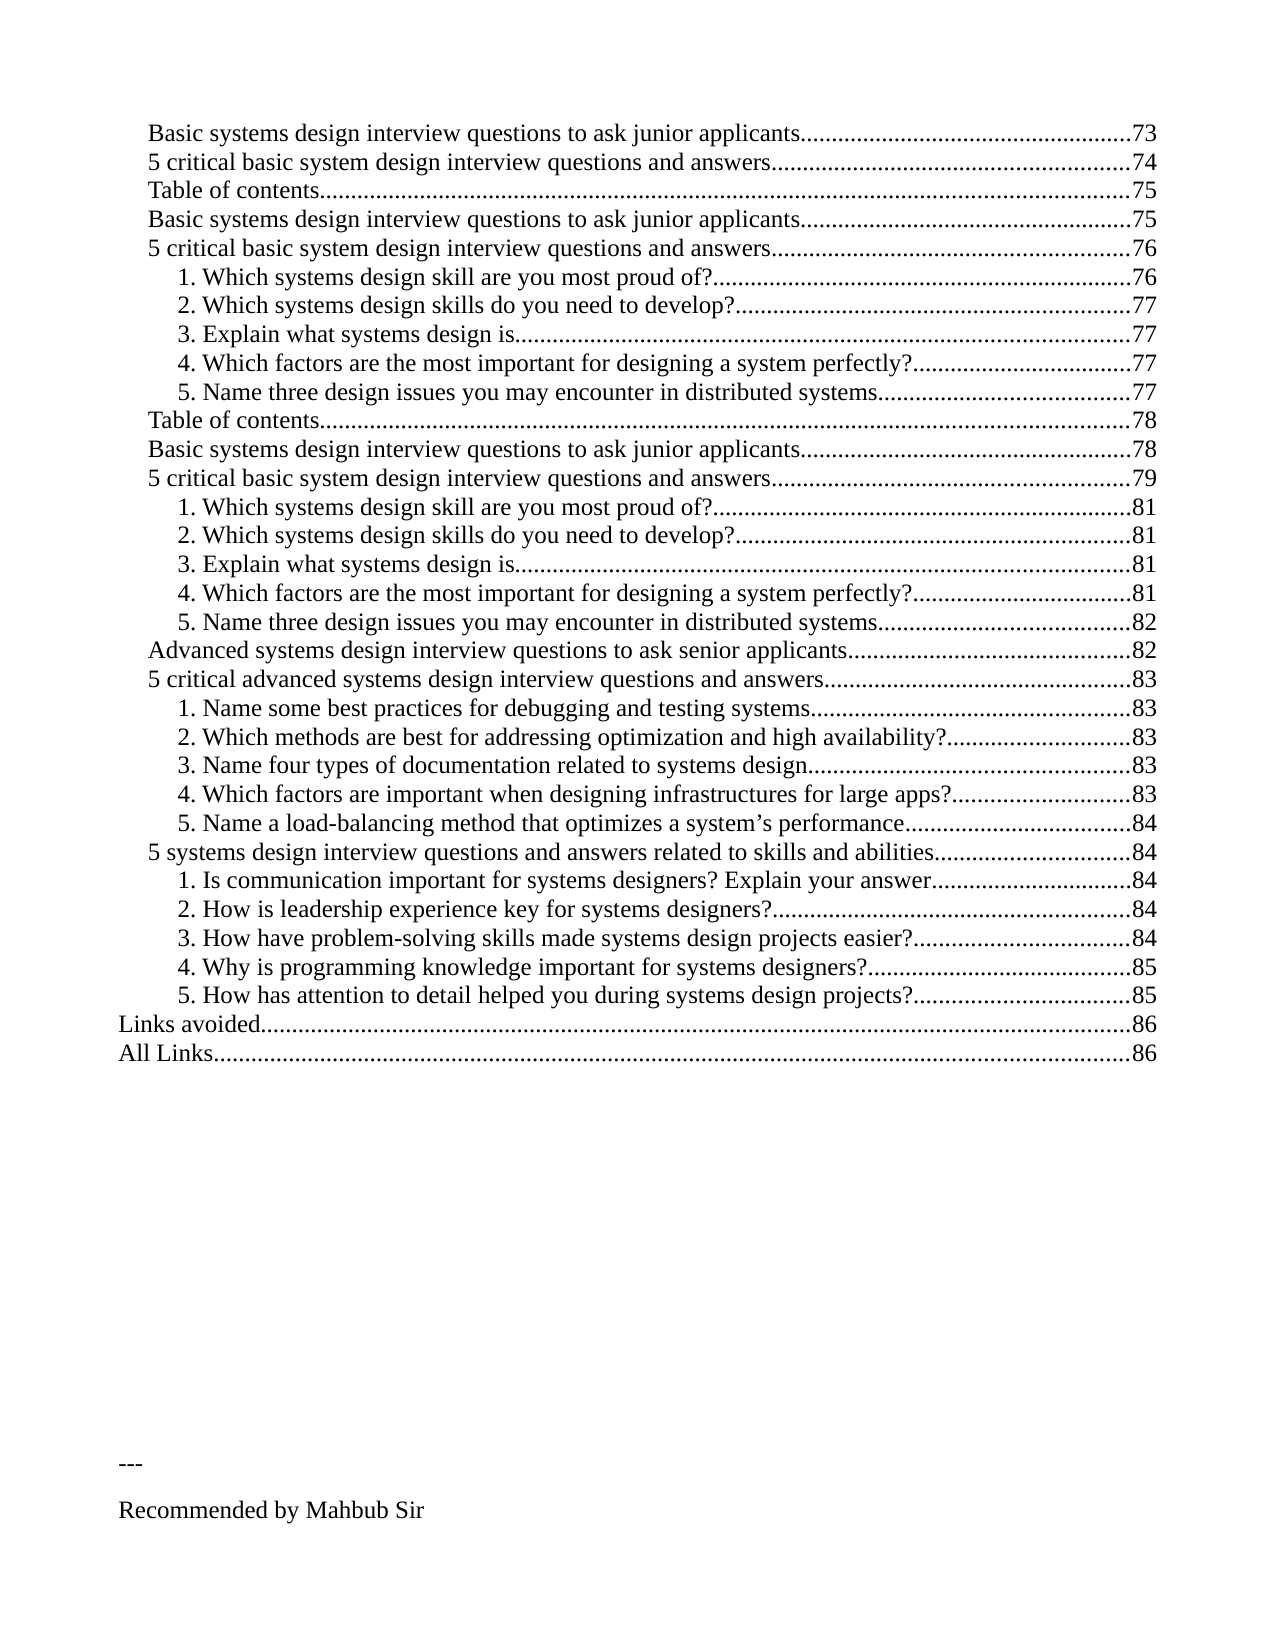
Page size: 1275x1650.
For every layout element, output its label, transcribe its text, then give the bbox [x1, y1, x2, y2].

text 5 critical basic system design interview questions and answers 74 [148, 147, 1157, 176]
text 5. Name a load-balancing method that optimizes a system’s performance 84 [177, 808, 1157, 837]
text All Links 86 [118, 1038, 1157, 1067]
text 2. Which methods are best for addressing optimization and high availability? 83 [177, 722, 1157, 751]
text Table of contents 75 [148, 176, 1157, 204]
text 3. How have problem-solving skills made systems design projects easier? 84 [177, 923, 1157, 952]
text Recommended by Mahbub Sir [118, 1495, 1157, 1524]
text 1. Is communication important for systems designers? Explain your answer 84 [177, 866, 1157, 894]
text Table of contents 78 [148, 406, 1157, 434]
text 1. Which systems design skill are you most proud of? 76 [177, 262, 1157, 291]
text 2. How is leadership experience key for systems designers? 84 [177, 894, 1157, 923]
text 5 critical basic system design interview questions and answers 79 [148, 463, 1157, 492]
text --- [118, 1448, 1157, 1476]
text 2. Which systems design skills do you need to develop? 81 [177, 521, 1157, 549]
text 4. Why is programming knowledge important for systems designers? 85 [177, 952, 1157, 981]
text 5. Name three design issues you may encounter in distributed systems 77 [177, 377, 1157, 406]
text Links avoided 86 [118, 1009, 1157, 1038]
text Basic systems design interview questions to ask junior applicants 75 [148, 204, 1157, 233]
text 4. Which factors are important when designing infrastructures for large apps? 83 [177, 779, 1157, 808]
text Advanced systems design interview questions to ask senior applicants 82 [148, 636, 1157, 664]
text 1. Which systems design skill are you most proud of? 81 [177, 492, 1157, 521]
text 3. Name four types of documentation related to systems design 83 [177, 751, 1157, 779]
text 1. Name some best practices for debugging and testing systems 83 [177, 693, 1157, 722]
text 5 critical advanced systems design interview questions and answers 83 [148, 664, 1157, 693]
text 5 critical basic system design interview questions and answers 76 [148, 233, 1157, 262]
text Basic systems design interview questions to ask junior applicants 78 [148, 434, 1157, 463]
text Basic systems design interview questions to ask junior applicants 73 [148, 118, 1157, 147]
text 3. Explain what systems design is 81 [177, 549, 1157, 578]
text 3. Explain what systems design is 77 [177, 319, 1157, 348]
text 2. Which systems design skills do you need to develop? 77 [177, 291, 1157, 319]
text 4. Which factors are the most important for designing a system perfectly? 77 [177, 348, 1157, 377]
text 5. How has attention to detail helped you during systems design projects? 85 [177, 981, 1157, 1009]
text 4. Which factors are the most important for designing a system perfectly? 81 [177, 578, 1157, 607]
text 5. Name three design issues you may encounter in distributed systems 82 [177, 607, 1157, 636]
text 5 systems design interview questions and answers related to skills and abilities 84 [148, 837, 1157, 866]
